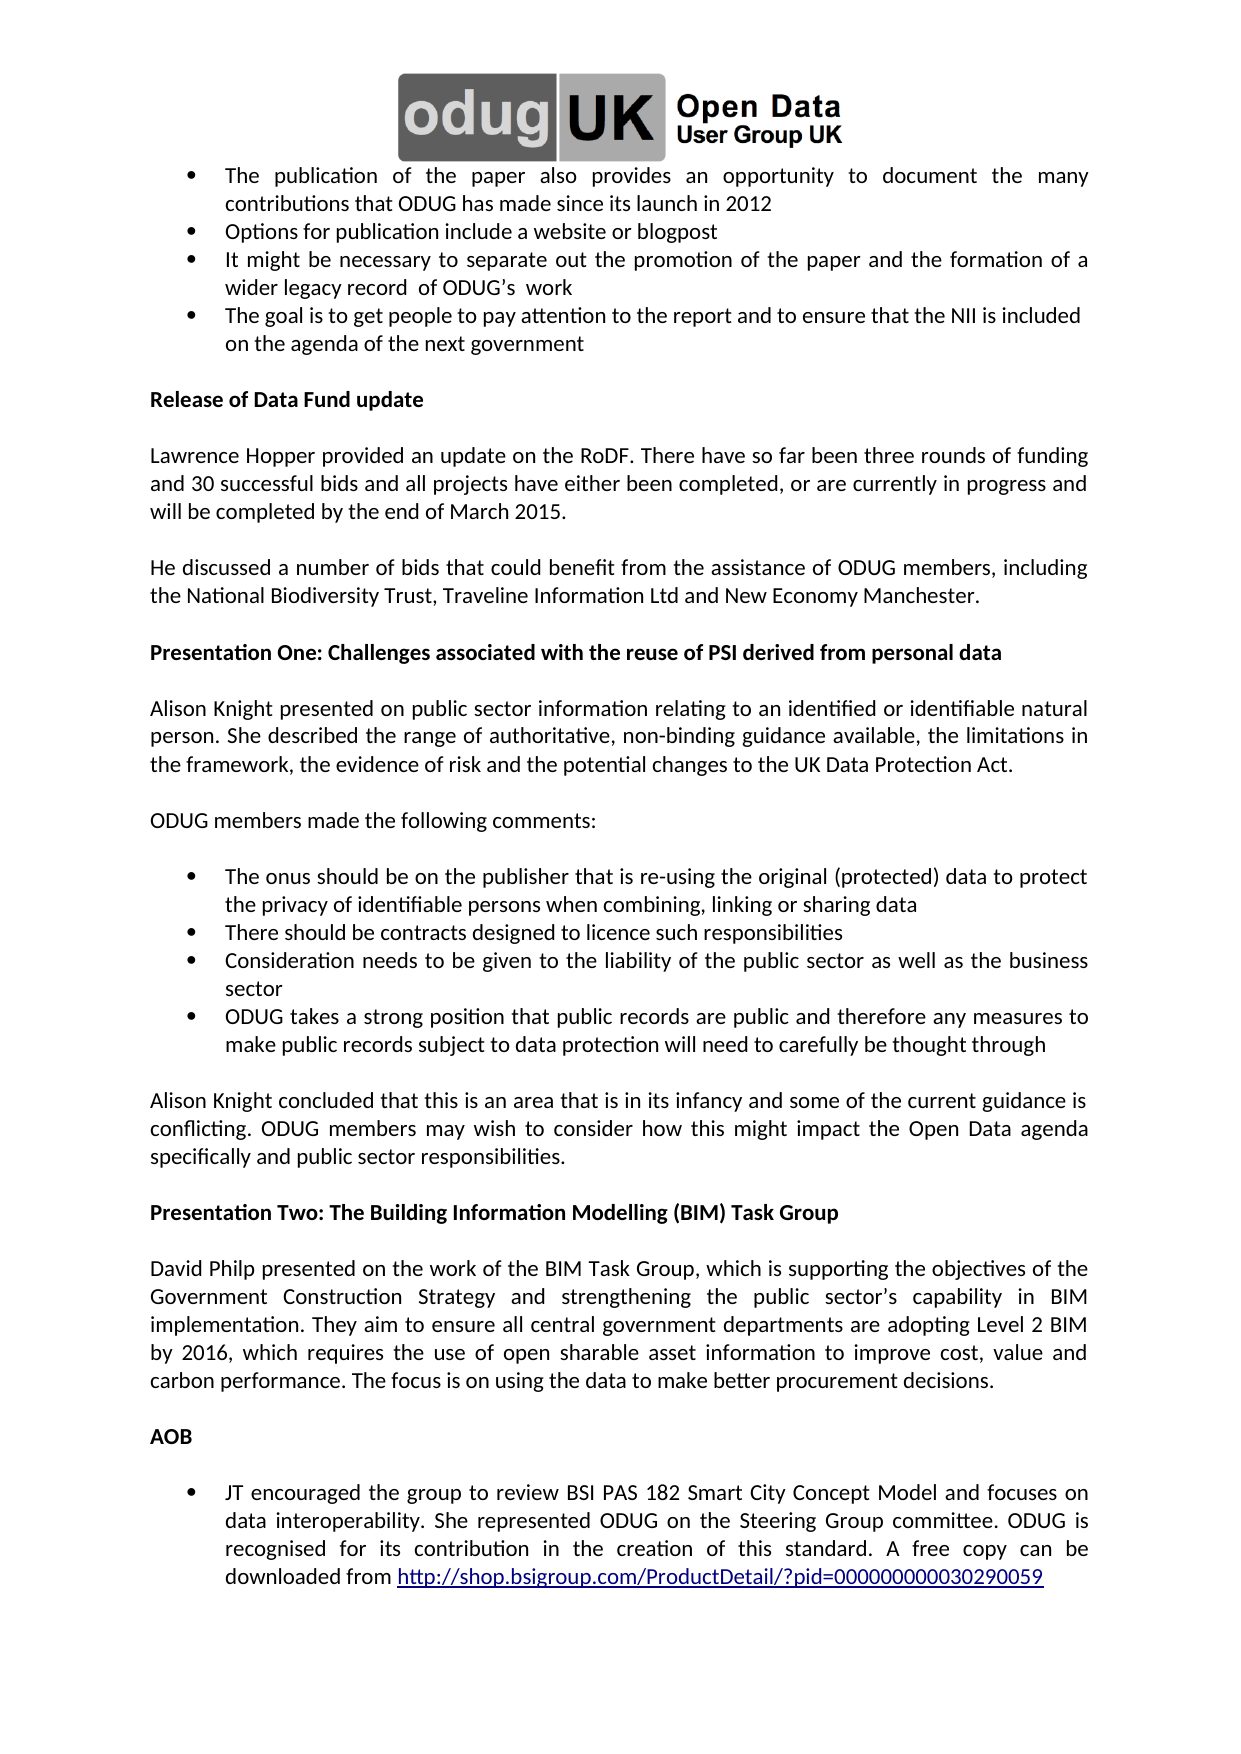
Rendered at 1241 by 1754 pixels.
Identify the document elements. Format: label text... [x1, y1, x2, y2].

text AOB [150, 1422, 1090, 1450]
text Presentation Two: The Building Information Modelling (BIM) Task Group [150, 1198, 1090, 1226]
list The onus should be on the publisher that is re-using the original (protected) data to protect the privacy of identifiable persons when combining, linking or sharing data [187, 862, 1090, 918]
list Consideration needs to be given to the liability of the public sector as well as the business sector [187, 946, 1090, 1002]
list Options for publication include a website or blogpost [187, 217, 1090, 245]
list JT encouraged the group to review BSI PAS 182 Smart City Concept Model and focuses on data interoperability. She represented ODUG on the Steering Group committee. ODUG is recognised for its contribution in the creation of this standard. A free copy can be downloaded from http://shop.bsigroup.com/ProductDetail/?pid=000000000030290059 [187, 1478, 1090, 1590]
list The publication of the paper also provides an opportunity to document the many contributions that ODUG has made since its launch in 2012 [187, 161, 1090, 217]
list ODUG takes a strong position that public records are public and therefore any measures to make public records subject to data protection will need to carefully be thought through [187, 1002, 1090, 1058]
text Alison Knight presented on public sector information relating to an identified or identifiable natural person. She described the range of authoritative, non-binding guidance available, the limitations in the framework, the evidence of risk and the potential changes to the UK Data Protection Act. [150, 694, 1090, 778]
text Presentation One: Challenges associated with the reuse of PSI derived from personal data [150, 638, 1090, 666]
text Lawrence Hopper provided an update on the RoDF. There have so far been three rounds of funding and 30 successful bids and all projects have either been completed, or are currently in progress and will be completed by the end of March 2015. [150, 441, 1090, 526]
text He discussed a number of bids that could benefit from the assistance of ODUG members, including the National Biodiversity Trust, Traveline Information Ltd and New Economy Manchester. [150, 553, 1090, 609]
list The goal is to get people to pay attention to the report and to ensure that the NII is included on the agenda of the next government [187, 301, 1090, 357]
text David Philp presented on the work of the BIM Task Group, which is supporting the objectives of the Government Construction Strategy and strengthening the public sector’s capability in BIM implementation. They aim to ensure all central government departments are adopting Level 2 BIM by 2016, which requires the use of open sharable asset information to improve cost, value and carbon performance. The focus is on using the data to make better procurement decisions. [150, 1254, 1090, 1394]
list It might be necessary to separate out the promotion of the paper and the formation of a wider legacy record of ODUG’s work [187, 245, 1090, 301]
text Alison Knight concluded that this is an area that is in its infancy and some of the current guidance is conflicting. ODUG members may wish to consider how this might impact the Open Data agenda specifically and public sector responsibilities. [150, 1086, 1090, 1170]
list There should be contracts designed to licence such responsibilities [187, 918, 1090, 946]
text ODUG members made the following comments: [150, 806, 1090, 834]
text Release of Data Fund update [150, 385, 1090, 413]
